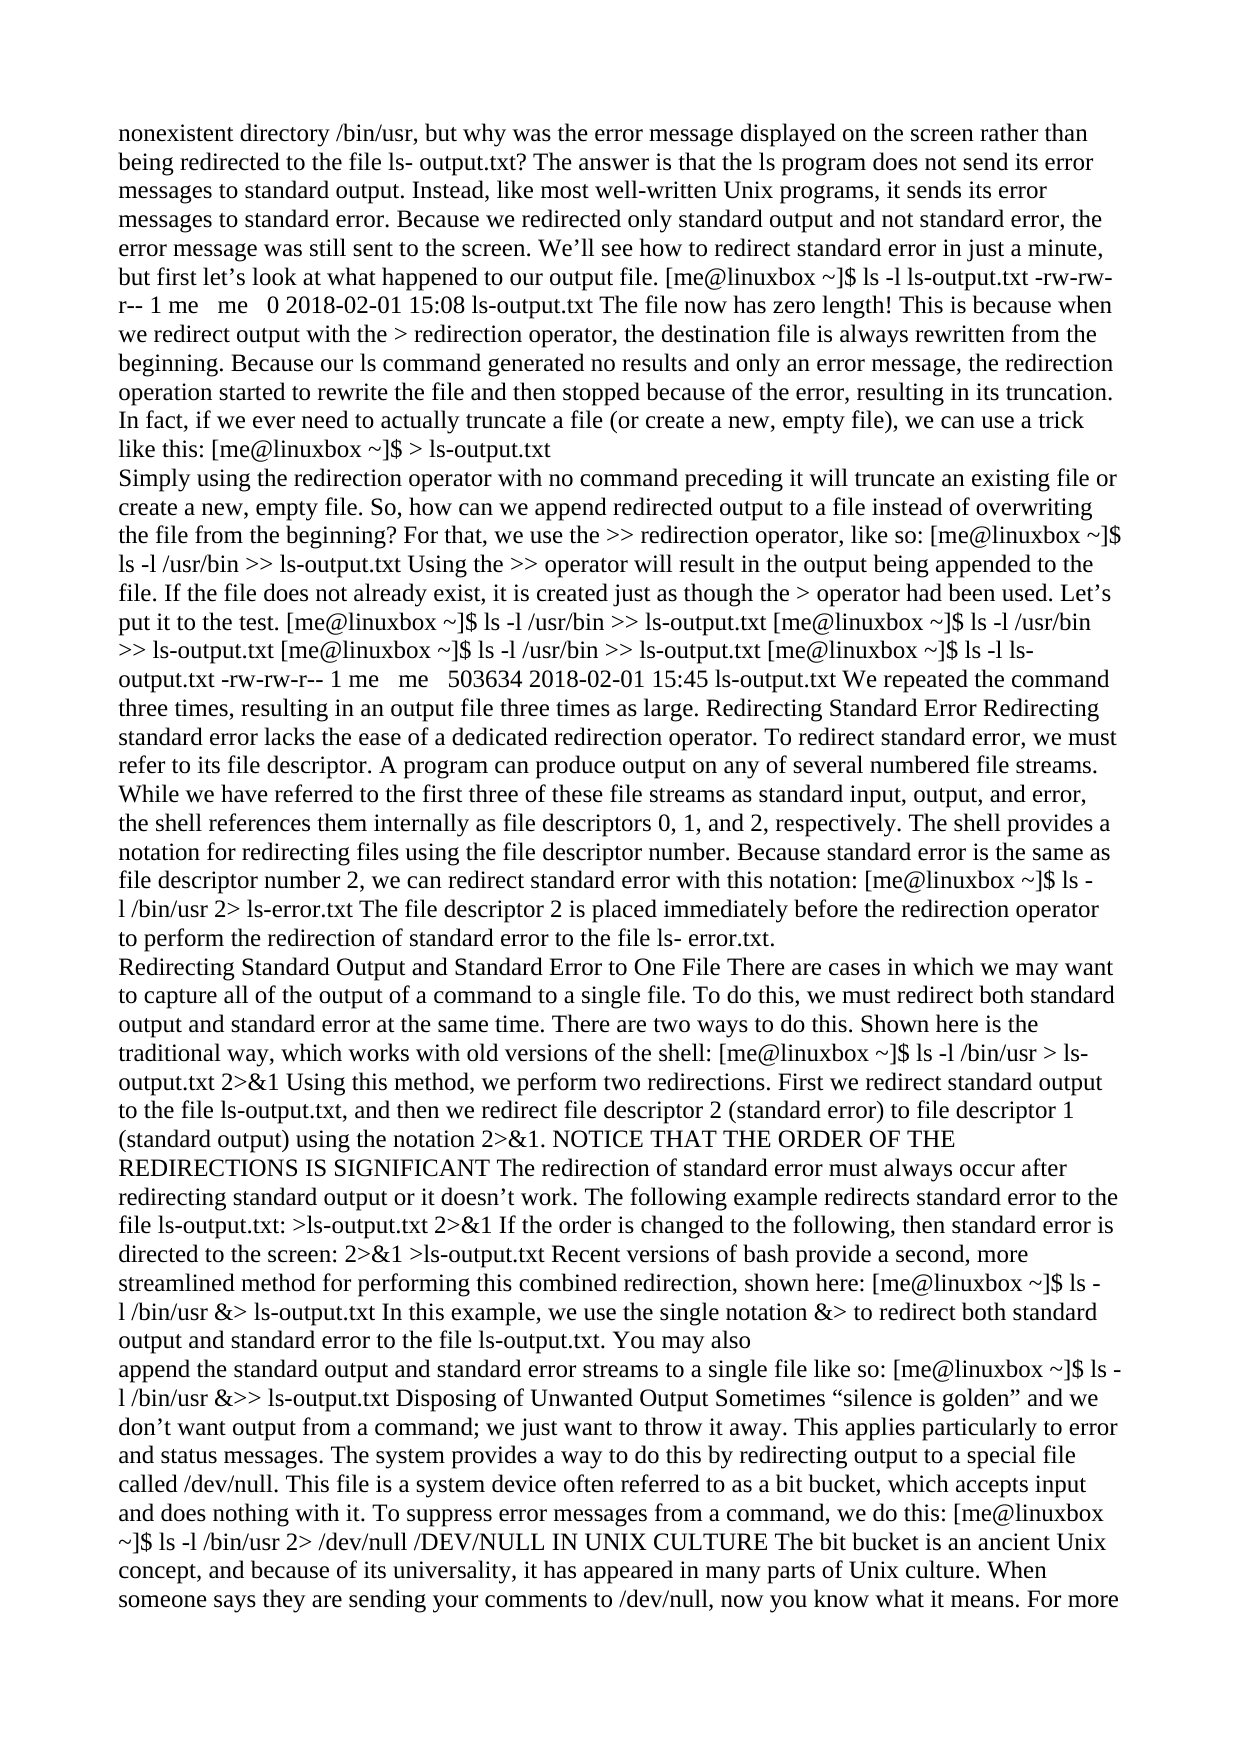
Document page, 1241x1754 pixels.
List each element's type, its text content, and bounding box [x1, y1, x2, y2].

text Redirecting Standard Output and Standard Error to One File There are cases in which we may want to capture all of the output of a command to a single file. To do this, we must redirect both standard output and standard error at the same time. There are two ways to do this. Shown here is the traditional way, which works with old versions of the shell: [me@linuxbox ~]$ ls -l /bin/usr > ls-output.txt 2>&1 Using this method, we perform two redirections. First we redirect standard output to the file ls-output.txt, and then we redirect file descriptor 2 (standard error) to file descriptor 1 (standard output) using the notation 2>&1. NOTICE THAT THE ORDER OF THE REDIRECTIONS IS SIGNIFICANT The redirection of standard error must always occur after redirecting standard output or it doesn’t work. The following example redirects standard error to the file ls-output.txt: >ls-output.txt 2>&1 If the order is changed to the following, then standard error is directed to the screen: 2>&1 >ls-output.txt Recent versions of bash provide a second, more streamlined method for performing this combined redirection, shown here: [me@linuxbox ~]$ ls -l /bin/usr &> ls-output.txt In this example, we use the single notation &> to redirect both standard output and standard error to the file ls-output.txt. You may also [118, 952, 1122, 1354]
text Simply using the redirection operator with no command preceding it will truncate an existing file or create a new, empty file. So, how can we append redirected output to a file instead of overwriting the file from the beginning? For that, we use the >> redirection operator, like so: [me@linuxbox ~]$ ls -l /usr/bin >> ls-output.txt Using the >> operator will result in the output being appended to the file. If the file does not already exist, it is created just as though the > operator had been used. Let’s put it to the test. [me@linuxbox ~]$ ls -l /usr/bin >> ls-output.txt [me@linuxbox ~]$ ls -l /usr/bin >> ls-output.txt [me@linuxbox ~]$ ls -l /usr/bin >> ls-output.txt [me@linuxbox ~]$ ls -l ls-output.txt -rw-rw-r-- 1 me me 503634 2018-02-01 15:45 ls-output.txt We repeated the command three times, resulting in an output file three times as large. Redirecting Standard Error Redirecting standard error lacks the ease of a dedicated redirection operator. To redirect standard error, we must refer to its file descriptor. A program can produce output on any of several numbered file streams. While we have referred to the first three of these file streams as standard input, output, and error, the shell references them internally as file descriptors 0, 1, and 2, respectively. The shell provides a notation for redirecting files using the file descriptor number. Because standard error is the same as file descriptor number 2, we can redirect standard error with this notation: [me@linuxbox ~]$ ls -l /bin/usr 2> ls-error.txt The file descriptor 2 is placed immediately before the redirection operator to perform the redirection of standard error to the file ls- error.txt. [118, 463, 1122, 952]
text nonexistent directory /bin/usr, but why was the error message displayed on the screen rather than being redirected to the file ls- output.txt? The answer is that the ls program does not send its error messages to standard output. Instead, like most well-written Unix programs, it sends its error messages to standard error. Because we redirected only standard output and not standard error, the error message was still sent to the screen. We’ll see how to redirect standard error in just a minute, but first let’s look at what happened to our output file. [me@linuxbox ~]$ ls -l ls-output.txt -rw-rw-r-- 1 me me 0 2018-02-01 15:08 ls-output.txt The file now has zero length! This is because when we redirect output with the > redirection operator, the destination file is always rewritten from the beginning. Because our ls command generated no results and only an error message, the redirection operation started to rewrite the file and then stopped because of the error, resulting in its truncation. In fact, if we ever need to actually truncate a file (or create a new, empty file), we can use a trick like this: [me@linuxbox ~]$ > ls-output.txt [118, 118, 1122, 463]
text append the standard output and standard error streams to a single file like so: [me@linuxbox ~]$ ls -l /bin/usr &>> ls-output.txt Disposing of Unwanted Output Sometimes “silence is golden” and we don’t want output from a command; we just want to throw it away. This applies particularly to error and status messages. The system provides a way to do this by redirecting output to a special file called /dev/null. This file is a system device often referred to as a bit bucket, which accepts input and does nothing with it. To suppress error messages from a command, we do this: [me@linuxbox ~]$ ls -l /bin/usr 2> /dev/null /DEV/NULL IN UNIX CULTURE The bit bucket is an ancient Unix concept, and because of its universality, it has appeared in many parts of Unix culture. When someone says they are sending your comments to /dev/null, now you know what it means. For more [118, 1354, 1122, 1613]
